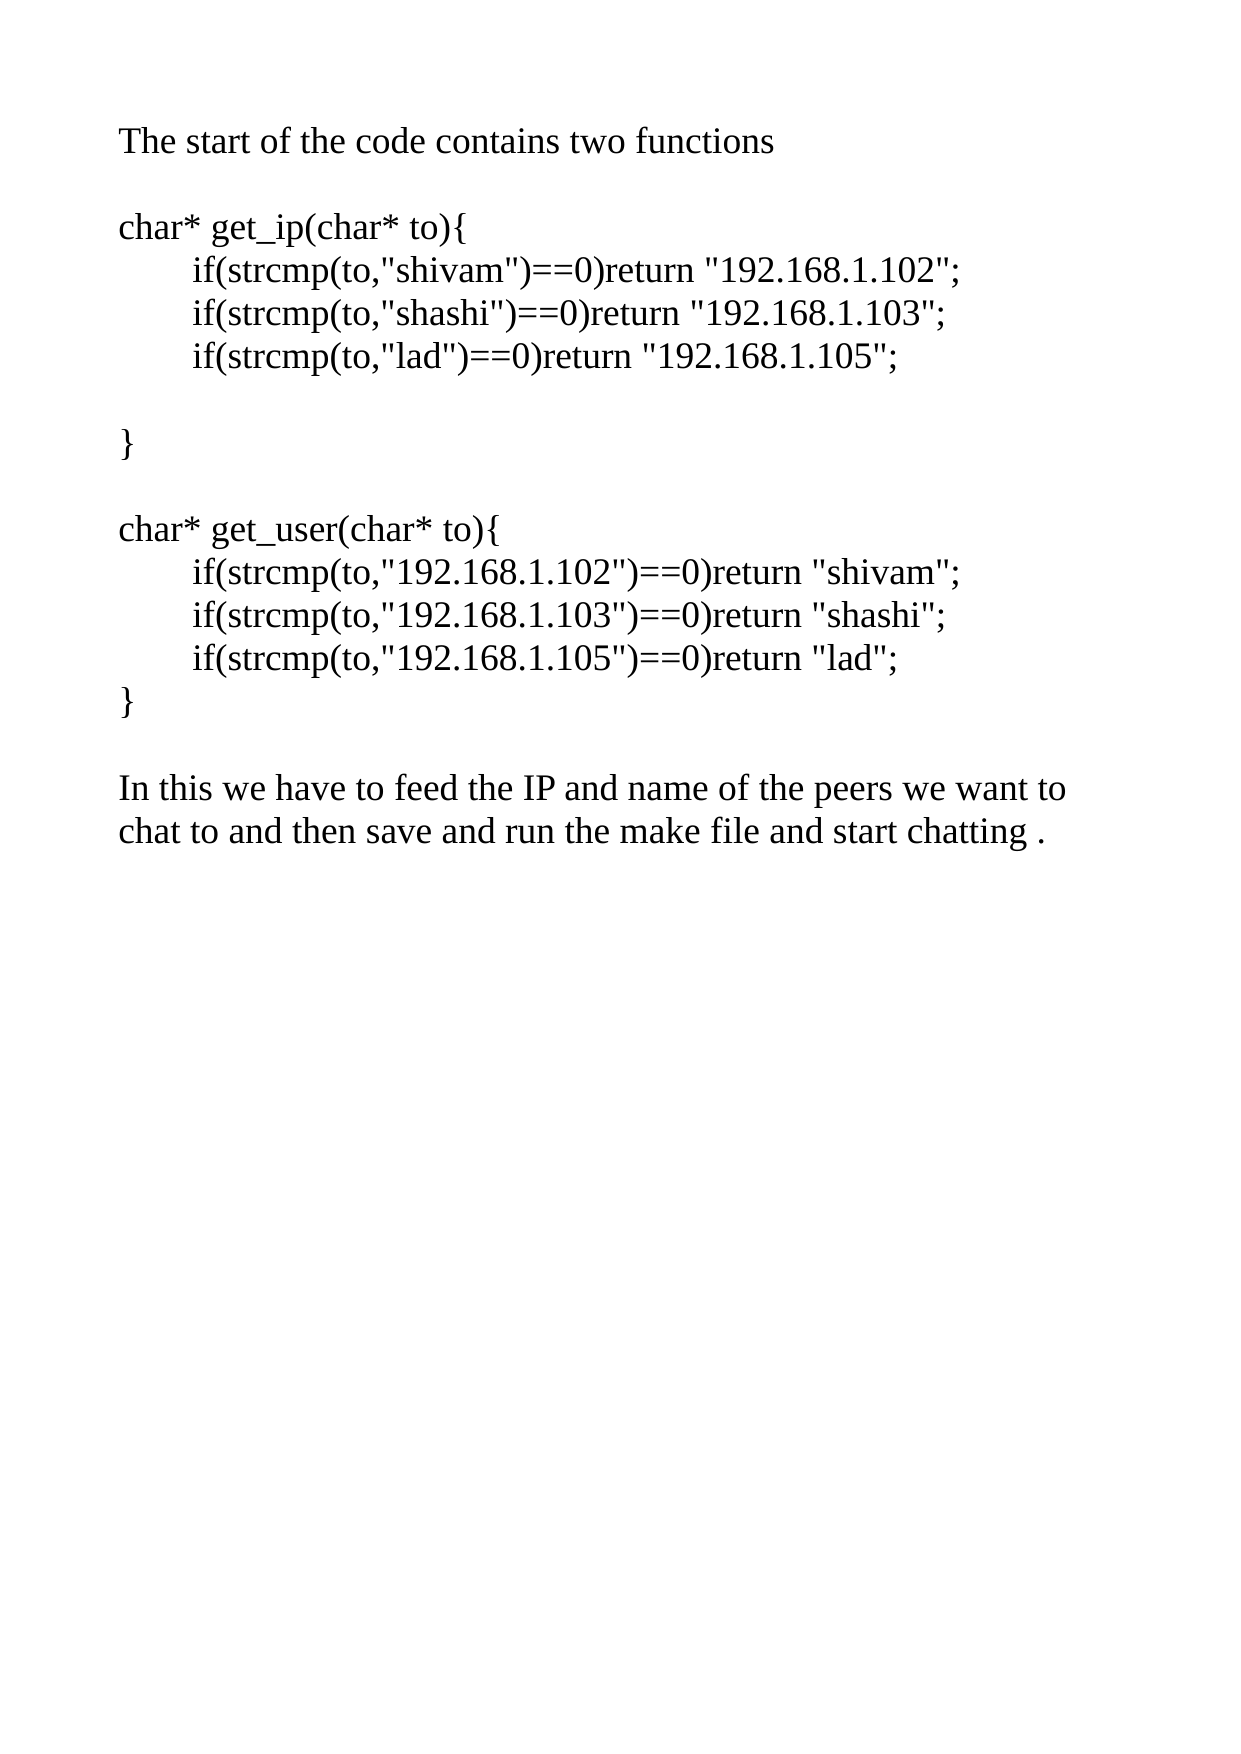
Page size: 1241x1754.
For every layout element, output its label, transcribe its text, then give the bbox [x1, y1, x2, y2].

text The start of the code contains two functions [118, 118, 1122, 204]
text if(strcmp(to,"shashi")==0)return "192.168.1.103"; [118, 291, 1122, 334]
text } [118, 679, 1122, 722]
text if(strcmp(to,"192.168.1.102")==0)return "shivam"; [118, 549, 1122, 592]
text if(strcmp(to,"shivam")==0)return "192.168.1.102"; [118, 247, 1122, 291]
text if(strcmp(to,"192.168.1.103")==0)return "shashi"; [118, 592, 1122, 636]
text In this we have to feed the IP and name of the peers we want to chat to and then save and run the make file and start chatting . [118, 765, 1122, 851]
text if(strcmp(to,"lad")==0)return "192.168.1.105"; [118, 334, 1122, 377]
text char* get_user(char* to){ [118, 506, 1122, 549]
text } [118, 420, 1122, 463]
text if(strcmp(to,"192.168.1.105")==0)return "lad"; [118, 636, 1122, 679]
text char* get_ip(char* to){ [118, 204, 1122, 247]
